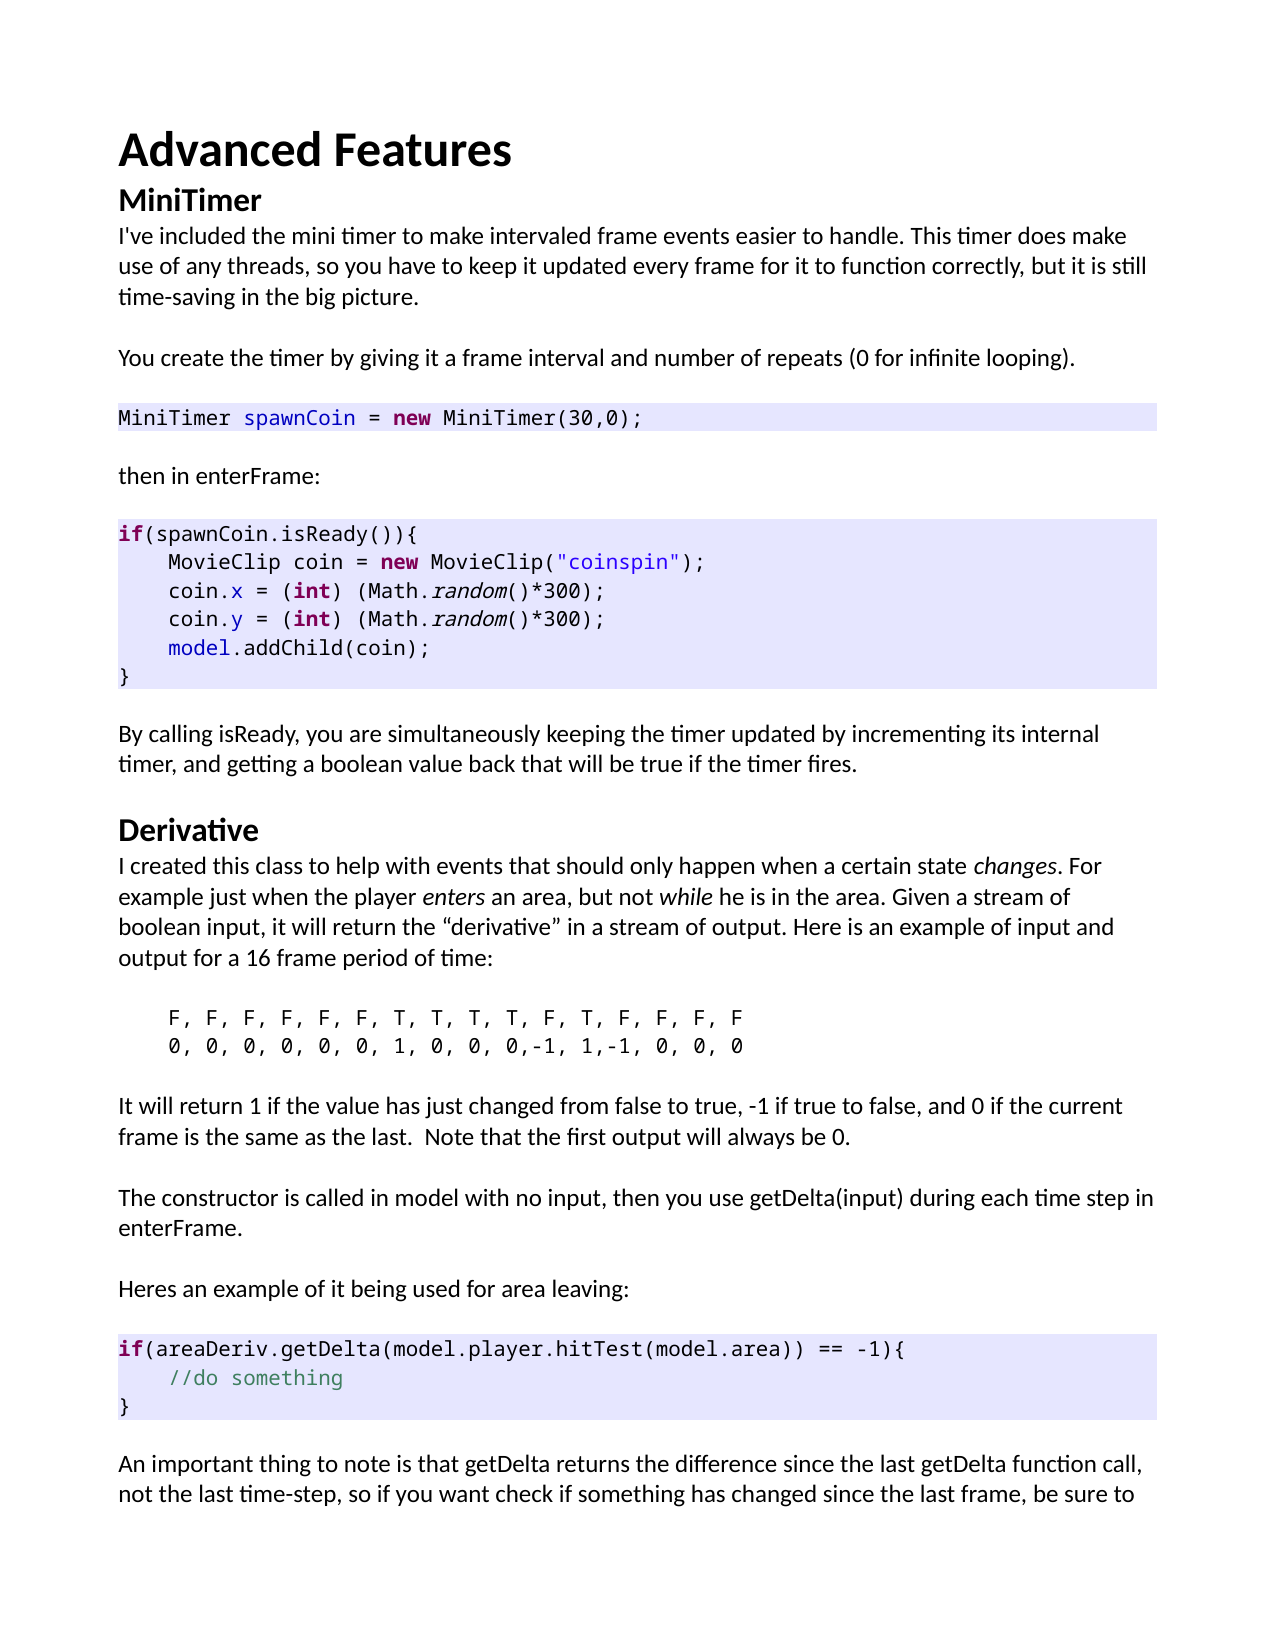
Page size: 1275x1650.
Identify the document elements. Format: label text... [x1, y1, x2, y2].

text } [118, 661, 1157, 689]
text The constructor is called in model with no input, then you use getDelta(input) during each time step in enterFrame. [118, 1182, 1157, 1243]
text I've included the mini timer to make intervaled frame events easier to handle. This timer does make use of any threads, so you have to keep it updated every frame for it to function correctly, but it is still time-saving in the big picture. [118, 220, 1157, 311]
text } [118, 1391, 1157, 1420]
text if(spawnCoin.isReady()){ [118, 519, 1157, 547]
text I created this class to help with events that should only happen when a certain state changes. For example just when the player enters an area, but not while he is in the area. Given a stream of boolean input, it will return the “derivative” in a stream of output. Here is an example of input and output for a 16 frame period of time: [118, 850, 1157, 972]
text Advanced Features [118, 118, 1157, 179]
text coin.y = (int) (Math.random()*300); [118, 604, 1157, 633]
text //do something [118, 1363, 1157, 1391]
text Derivative [118, 809, 1157, 850]
text coin.x = (int) (Math.random()*300); [118, 576, 1157, 604]
text then in enterFrame: [118, 460, 1157, 490]
text if(areaDeriv.getDelta(model.player.hitTest(model.area)) == -1){ [118, 1334, 1157, 1363]
text By calling isReady, you are simultaneously keeping the timer updated by incrementing its internal timer, and getting a boolean value back that will be true if the timer fires. [118, 718, 1157, 779]
text MiniTimer spawnCoin = new MiniTimer(30,0); [118, 403, 1157, 431]
text F, F, F, F, F, F, T, T, T, T, F, T, F, F, F, F [118, 1003, 1157, 1031]
text You create the timer by giving it a frame interval and number of repeats (0 for infinite looping). [118, 342, 1157, 372]
text model.addChild(coin); [118, 633, 1157, 661]
text 0, 0, 0, 0, 0, 0, 1, 0, 0, 0,-1, 1,-1, 0, 0, 0 [118, 1031, 1157, 1060]
text Heres an example of it being used for area leaving: [118, 1273, 1157, 1304]
text It will return 1 if the value has just changed from false to true, -1 if true to false, and 0 if the current frame is the same as the last. Note that the first output will always be 0. [118, 1090, 1157, 1151]
text MiniTimer [118, 179, 1157, 220]
text MovieClip coin = new MovieClip("coinspin"); [118, 547, 1157, 576]
text An important thing to note is that getDelta returns the difference since the last getDelta function call, not the last time-step, so if you want check if something has changed since the last frame, be sure to [118, 1448, 1157, 1509]
